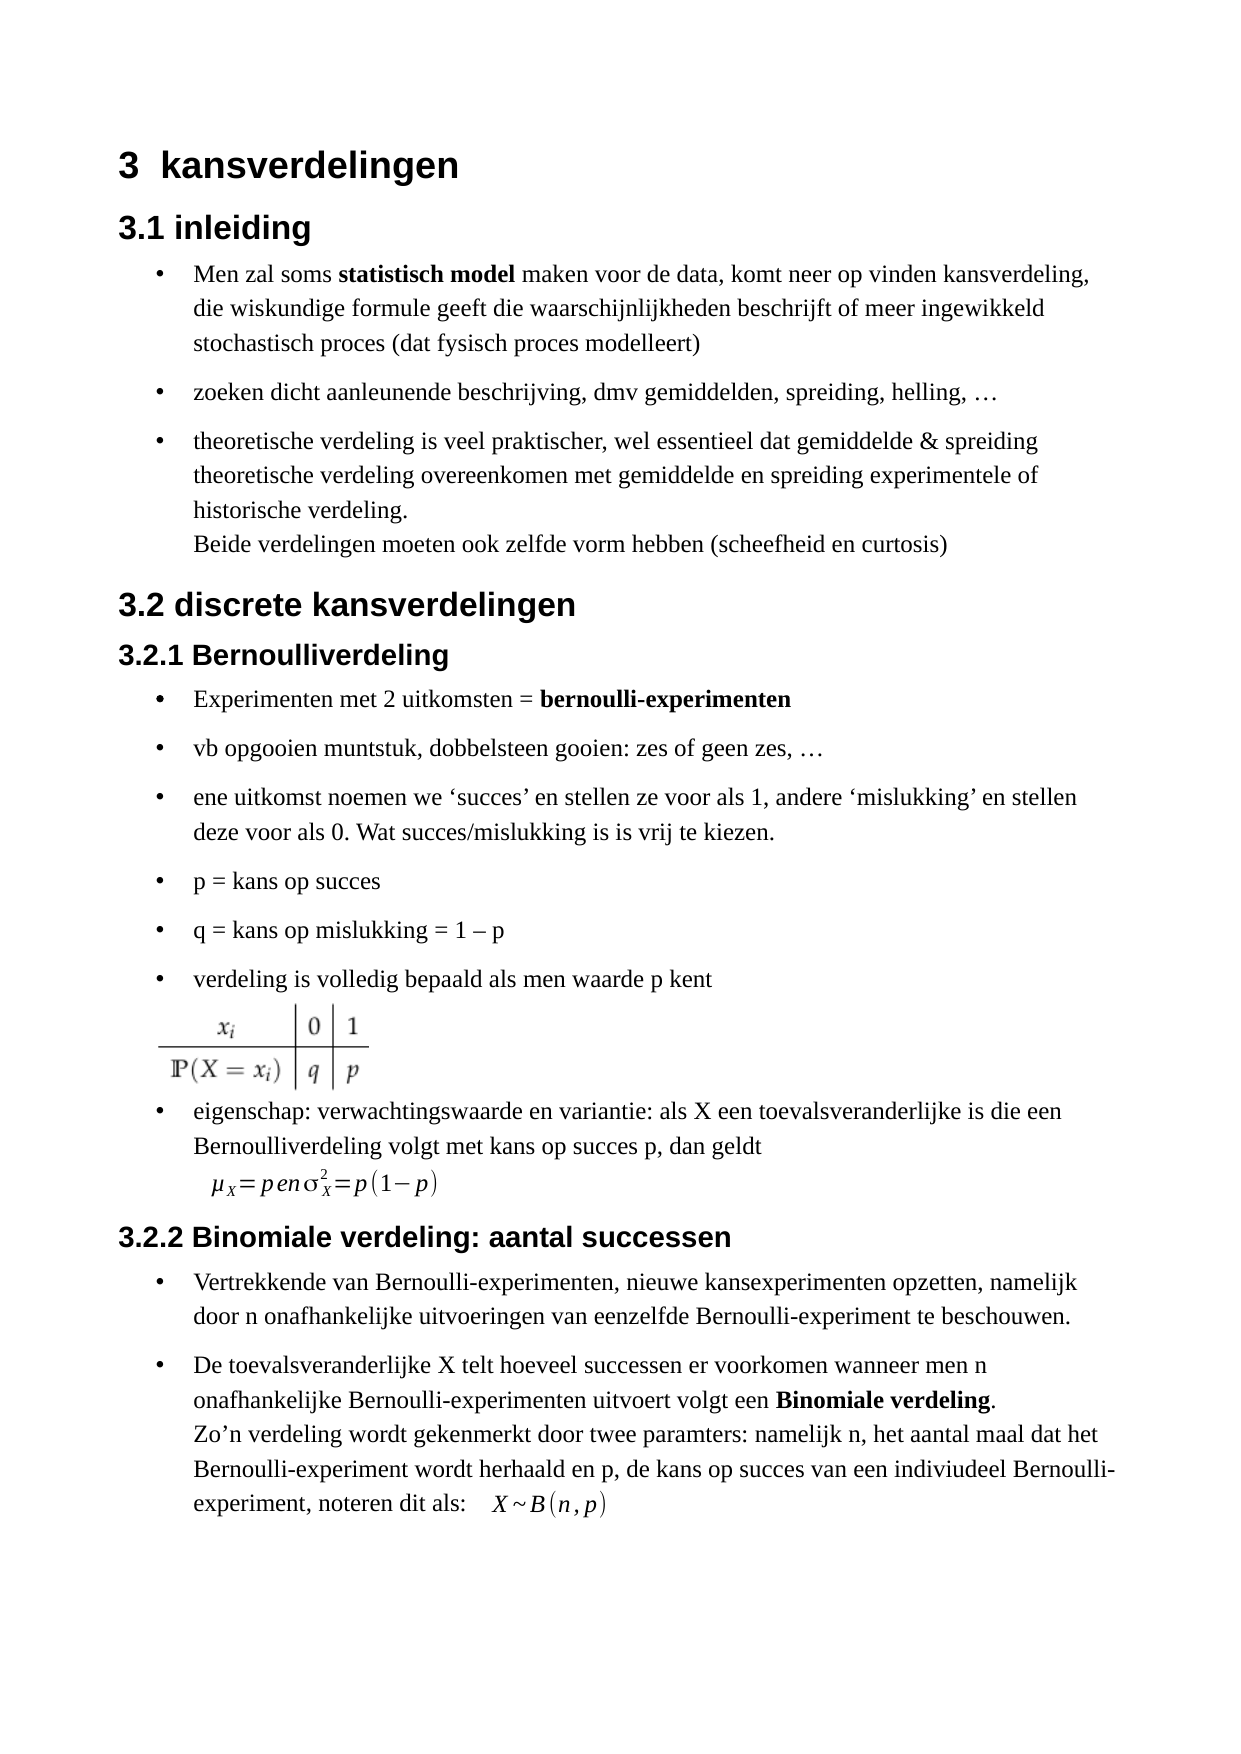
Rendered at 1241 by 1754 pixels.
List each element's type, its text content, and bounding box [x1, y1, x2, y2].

subtitle 3.2.1 Bernoulliverdeling [118, 638, 1122, 672]
subtitle 3 kansverdelingen [118, 143, 1122, 187]
subtitle 3.2 discrete kansverdelingen [118, 584, 1122, 623]
list Experimenten met 2 uitkomsten = bernoulli-experimenten [156, 684, 1122, 713]
list vb opgooien muntstuk, dobbelsteen gooien: zes of geen zes, … [156, 733, 1122, 762]
list verdeling is volledig bepaald als men waarde p kent [156, 964, 1122, 993]
list zoeken dicht aanleunende beschrijving, dmv gemiddelden, spreiding, helling, … [156, 377, 1122, 406]
list q = kans op mislukking = 1 – p [156, 915, 1122, 943]
list Men zal soms statistisch model maken voor de data, komt neer op vinden kansverdeling, die wiskundige formule geeft die waarschijnlijkheden beschrijft of meer ingewikkeld stochastisch proces (dat fysisch proces modelleert) [156, 259, 1122, 356]
list eigenschap: verwachtingswaarde en variantie: als X een toevalsveranderlijke is die een Bernoulliverdeling volgt met kans op succes p, dan geldt [156, 1013, 1122, 1200]
picture [158, 1032, 236, 1091]
subtitle 3.1 inleiding [118, 208, 1122, 246]
list ene uitkomst noemen we ‘succes’ en stellen ze voor als 1, andere ‘mislukking’ en stellen deze voor als 0. Wat succes/mislukking is is vrij te kiezen. [156, 782, 1122, 845]
list Vertrekkende van Bernoulli-experimenten, nieuwe kansexperimenten opzetten, namelijk door n onafhankelijke uitvoeringen van eenzelfde Bernoulli-experiment te beschouwen. [156, 1267, 1122, 1330]
list De toevalsveranderlijke X telt hoeveel successen er voorkomen wanneer men n onafhankelijke Bernoulli-experimenten uitvoert volgt een Binomiale verdeling. Zo’n verdeling wordt gekenmerkt door twee paramters: namelijk n, het aantal maal dat het Bernoulli-experiment wordt herhaald en p, de kans op succes van een indiviudeel Bernoulli-experiment, noteren dit als: [156, 1350, 1122, 1518]
list theoretische verdeling is veel praktischer, wel essentieel dat gemiddelde & spreiding theoretische verdeling overeenkomen met gemiddelde en spreiding experimentele of historische verdeling. Beide verdelingen moeten ook zelfde vorm hebben (scheefheid en curtosis) [156, 426, 1122, 558]
list p = kans op succes [156, 866, 1122, 894]
subtitle 3.2.2 Binomiale verdeling: aantal successen [118, 1220, 1122, 1254]
